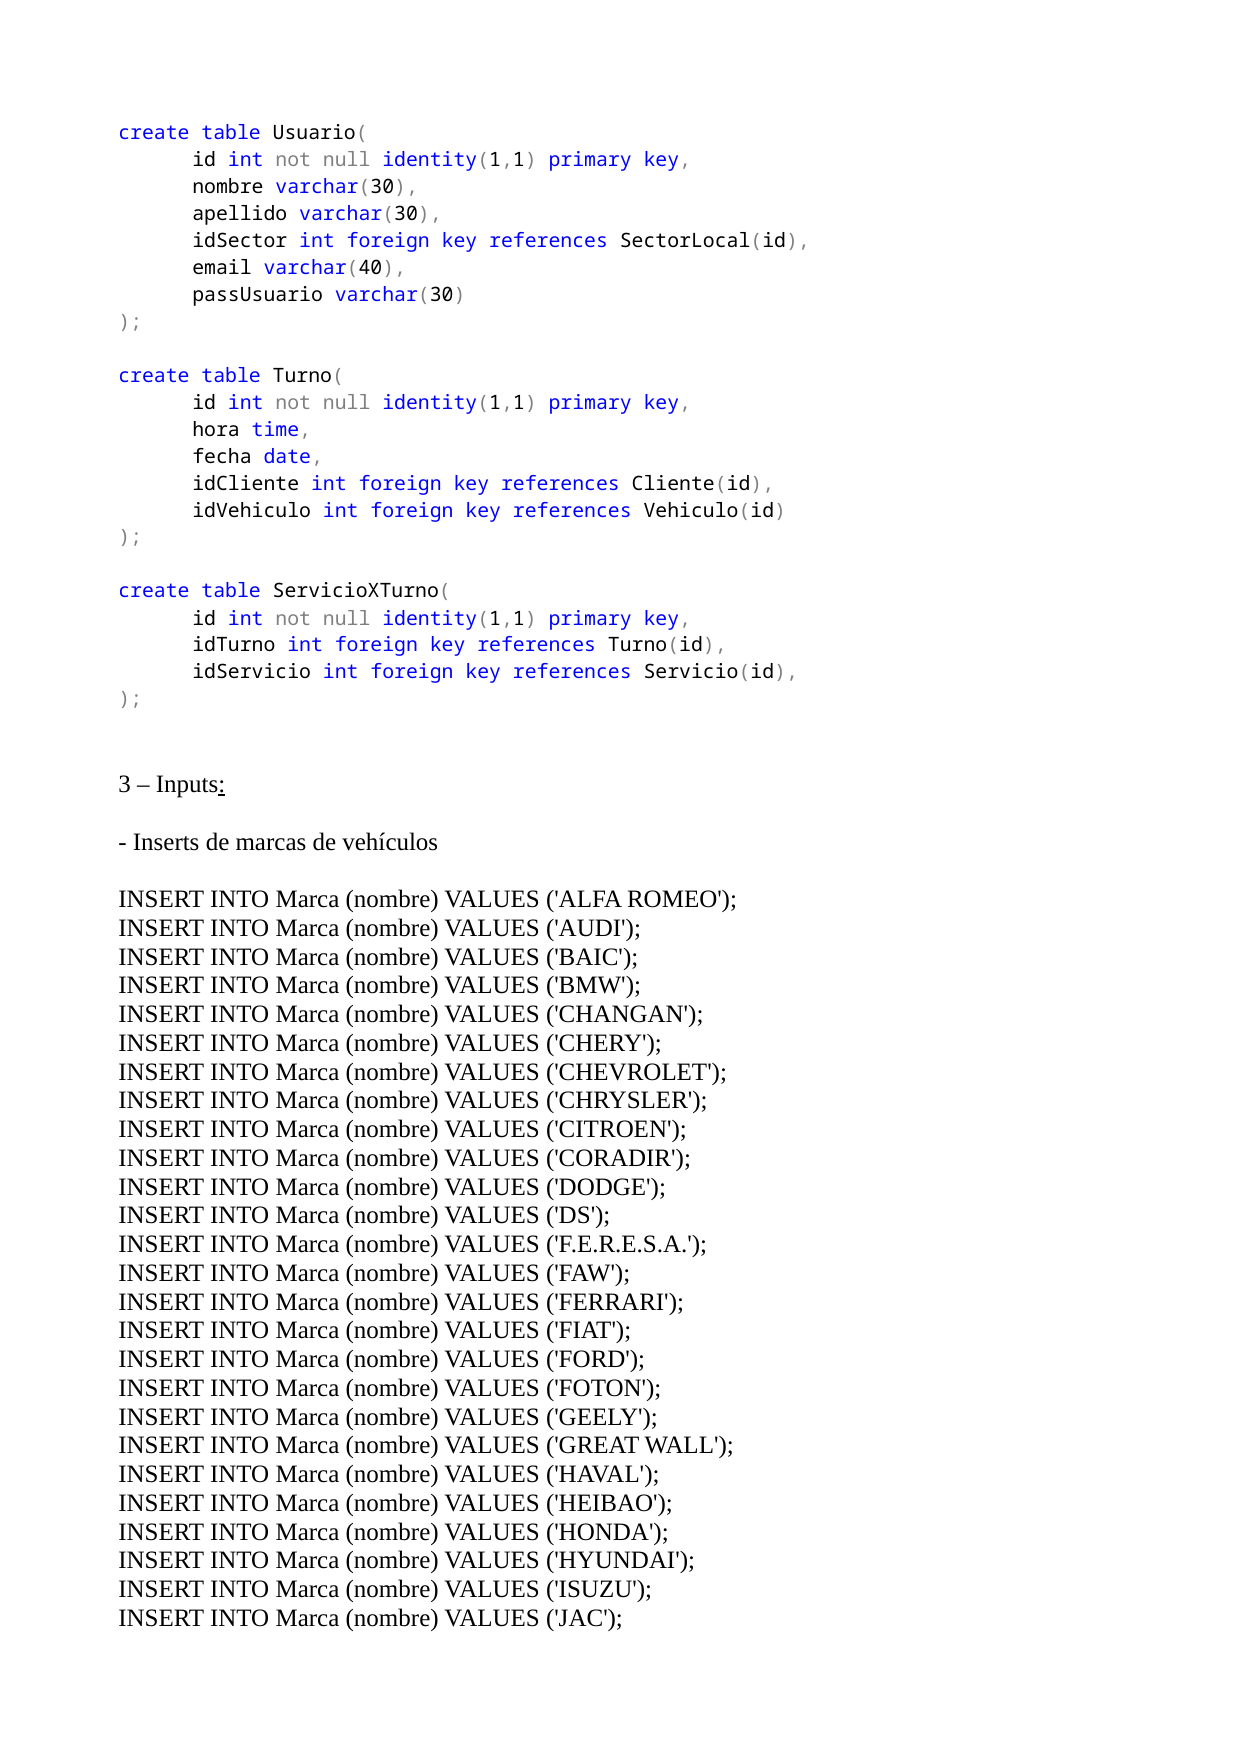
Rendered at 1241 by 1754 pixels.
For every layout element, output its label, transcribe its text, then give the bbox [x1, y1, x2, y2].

text INSERT INTO Marca (nombre) VALUES ('ISUZU'); [118, 1574, 1122, 1603]
text create table Turno( [118, 361, 1122, 388]
text INSERT INTO Marca (nombre) VALUES ('HYUNDAI'); [118, 1545, 1122, 1574]
text INSERT INTO Marca (nombre) VALUES ('FERRARI'); [118, 1287, 1122, 1315]
text email varchar(40), [118, 253, 1122, 280]
text INSERT INTO Marca (nombre) VALUES ('FOTON'); [118, 1373, 1122, 1402]
text id int not null identity(1,1) primary key, [118, 145, 1122, 172]
text idTurno int foreign key references Turno(id), [118, 631, 1122, 658]
text idCliente int foreign key references Cliente(id), [118, 469, 1122, 496]
text INSERT INTO Marca (nombre) VALUES ('JAC'); [118, 1603, 1122, 1632]
text INSERT INTO Marca (nombre) VALUES ('BMW'); [118, 970, 1122, 999]
text idServicio int foreign key references Servicio(id), [118, 658, 1122, 685]
text INSERT INTO Marca (nombre) VALUES ('BAIC'); [118, 942, 1122, 970]
text hora time, [118, 415, 1122, 442]
text INSERT INTO Marca (nombre) VALUES ('HEIBAO'); [118, 1488, 1122, 1517]
text 3 – Inputs: [118, 769, 1122, 798]
text INSERT INTO Marca (nombre) VALUES ('ALFA ROMEO'); [118, 884, 1122, 913]
text idVehiculo int foreign key references Vehiculo(id) [118, 496, 1122, 523]
text id int not null identity(1,1) primary key, [118, 604, 1122, 631]
text INSERT INTO Marca (nombre) VALUES ('CHERY'); [118, 1028, 1122, 1057]
text INSERT INTO Marca (nombre) VALUES ('CHRYSLER'); [118, 1085, 1122, 1114]
text INSERT INTO Marca (nombre) VALUES ('DODGE'); [118, 1172, 1122, 1200]
text id int not null identity(1,1) primary key, [118, 388, 1122, 415]
text INSERT INTO Marca (nombre) VALUES ('HONDA'); [118, 1517, 1122, 1545]
text INSERT INTO Marca (nombre) VALUES ('FIAT'); [118, 1315, 1122, 1344]
text passUsuario varchar(30) [118, 280, 1122, 307]
text INSERT INTO Marca (nombre) VALUES ('CHANGAN'); [118, 999, 1122, 1028]
text ); [118, 685, 1122, 712]
text idSector int foreign key references SectorLocal(id), [118, 226, 1122, 253]
text INSERT INTO Marca (nombre) VALUES ('CITROEN'); [118, 1114, 1122, 1143]
text INSERT INTO Marca (nombre) VALUES ('F.E.R.E.S.A.'); [118, 1229, 1122, 1258]
text INSERT INTO Marca (nombre) VALUES ('HAVAL'); [118, 1459, 1122, 1488]
text nombre varchar(30), [118, 172, 1122, 199]
text create table ServicioXTurno( [118, 577, 1122, 604]
text ); [118, 523, 1122, 550]
text apellido varchar(30), [118, 199, 1122, 226]
text INSERT INTO Marca (nombre) VALUES ('GEELY'); [118, 1402, 1122, 1430]
text create table Usuario( [118, 118, 1122, 145]
text INSERT INTO Marca (nombre) VALUES ('GREAT WALL'); [118, 1430, 1122, 1459]
text ); [118, 307, 1122, 334]
text INSERT INTO Marca (nombre) VALUES ('FORD'); [118, 1344, 1122, 1373]
text INSERT INTO Marca (nombre) VALUES ('CHEVROLET'); [118, 1057, 1122, 1085]
text INSERT INTO Marca (nombre) VALUES ('CORADIR'); [118, 1143, 1122, 1172]
text INSERT INTO Marca (nombre) VALUES ('AUDI'); [118, 913, 1122, 942]
text - Inserts de marcas de vehículos [118, 827, 1122, 855]
text INSERT INTO Marca (nombre) VALUES ('DS'); [118, 1200, 1122, 1229]
text INSERT INTO Marca (nombre) VALUES ('FAW'); [118, 1258, 1122, 1287]
text fecha date, [118, 442, 1122, 469]
